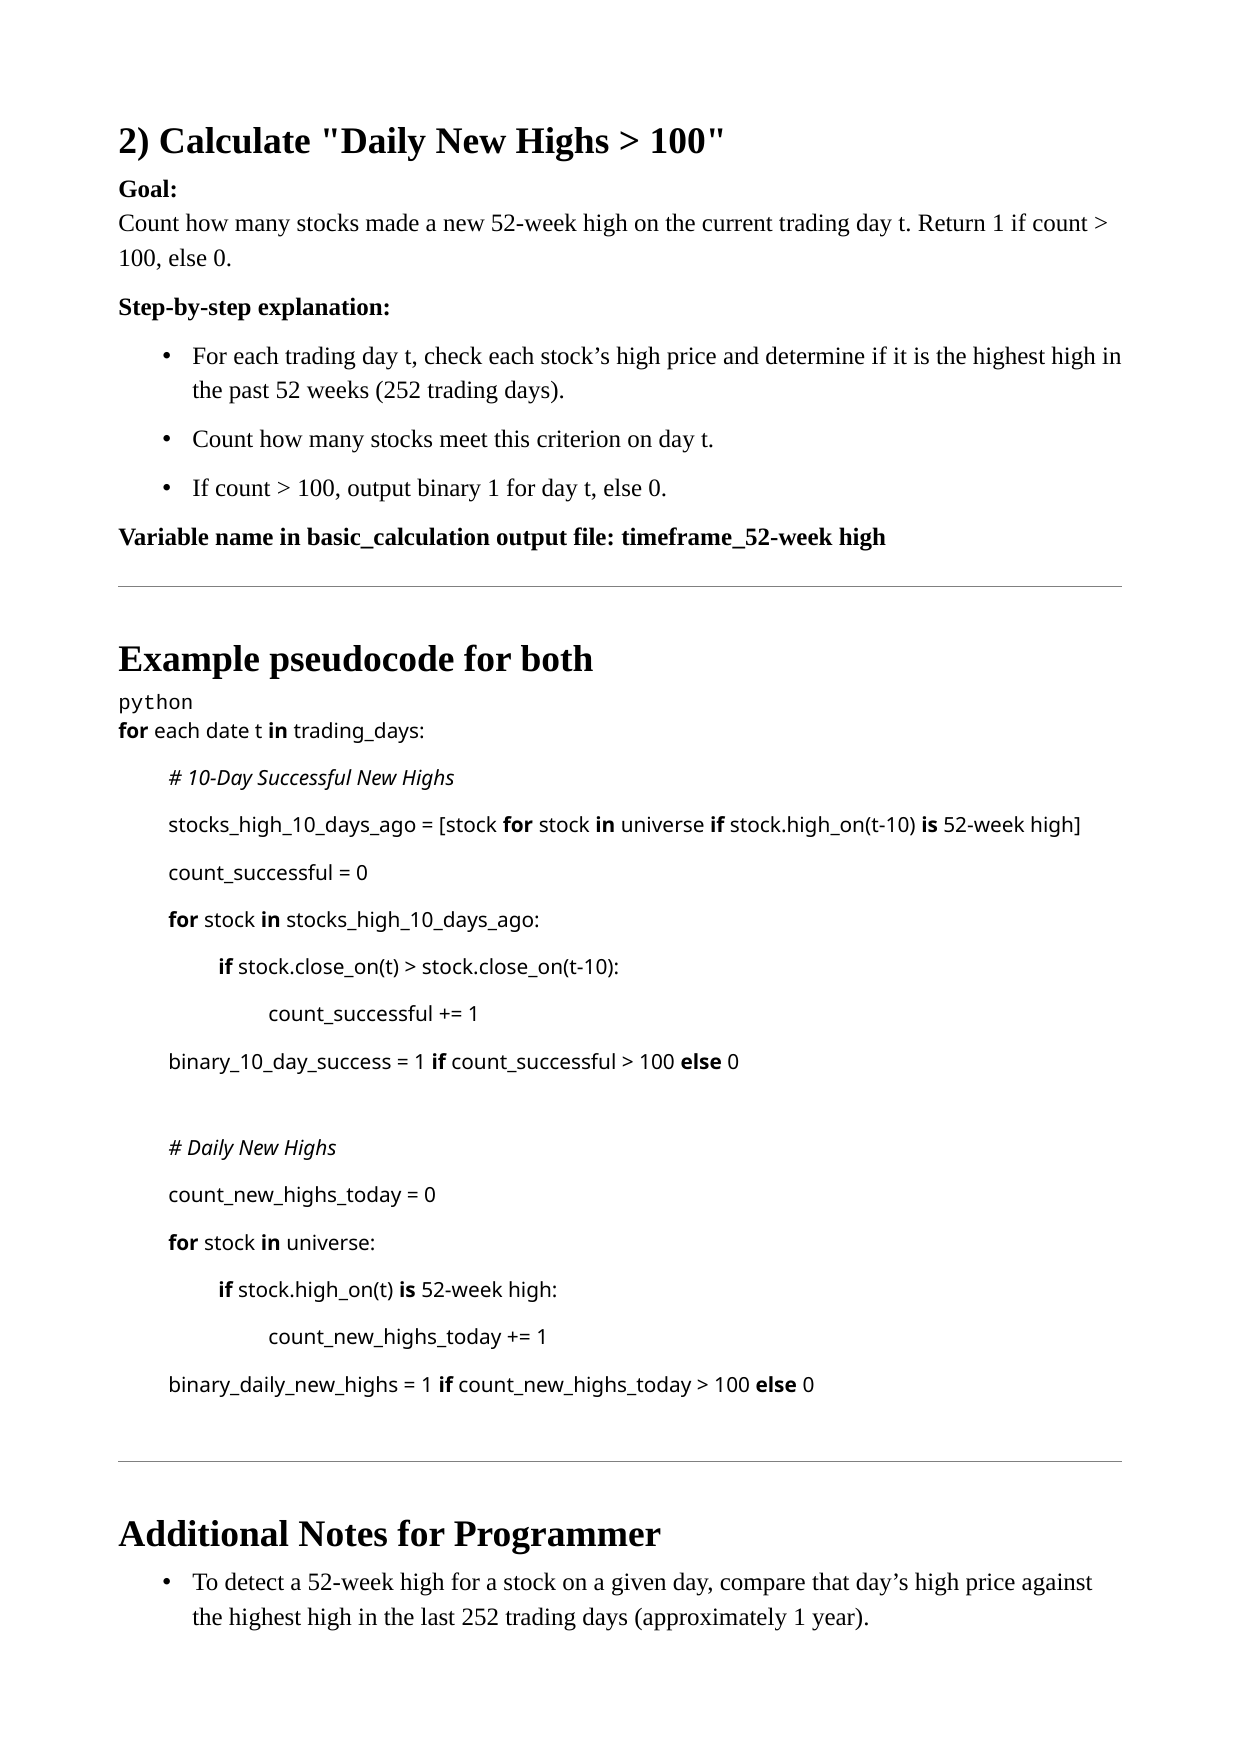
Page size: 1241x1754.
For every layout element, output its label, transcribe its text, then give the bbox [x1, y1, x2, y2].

text if stock.high_on(t) is 52-week high: [118, 1275, 1122, 1304]
text count_successful = 0 [118, 858, 1122, 886]
list To detect a 52-week high for a stock on a given day, compare that day’s high price against the highest high in the last 252 trading days (approximately 1 year). [162, 1567, 1122, 1631]
text Step-by-step explanation: [118, 292, 1122, 321]
text for each date t in trading_days: [118, 716, 1122, 744]
text for stock in universe: [118, 1228, 1122, 1256]
subtitle Example pseudocode for both [118, 637, 1122, 680]
text count_new_highs_today = 0 [118, 1181, 1122, 1209]
list Count how many stocks meet this criterion on day t. [162, 424, 1122, 453]
text for stock in stocks_high_10_days_ago: [118, 905, 1122, 933]
subtitle Additional Notes for Programmer [118, 1512, 1122, 1555]
text count_successful += 1 [118, 999, 1122, 1028]
text binary_10_day_success = 1 if count_successful > 100 else 0 [118, 1047, 1122, 1075]
text if stock.close_on(t) > stock.close_on(t-10): [118, 952, 1122, 981]
text binary_daily_new_highs = 1 if count_new_highs_today > 100 else 0 [118, 1370, 1122, 1398]
text count_new_highs_today += 1 [118, 1322, 1122, 1351]
list If count > 100, output binary 1 for day t, else 0. [162, 473, 1122, 502]
text Goal: Count how many stocks made a new 52-week high on the current trading day t. Return 1 if count > 100, else 0. [118, 174, 1122, 271]
list For each trading day t, check each stock’s high price and determine if it is the highest high in the past 52 weeks (252 trading days). [162, 341, 1122, 404]
subtitle 2) Calculate "Daily New Highs > 100" [118, 118, 1122, 161]
text # 10-Day Successful New Highs [118, 763, 1122, 792]
text stocks_high_10_days_ago = [stock for stock in universe if stock.high_on(t-10) is 52-week high] [118, 810, 1122, 839]
text python [118, 692, 1122, 716]
text Variable name in basic_calculation output file: timeframe_52-week high [118, 522, 1122, 551]
text # Daily New Highs [118, 1133, 1122, 1162]
